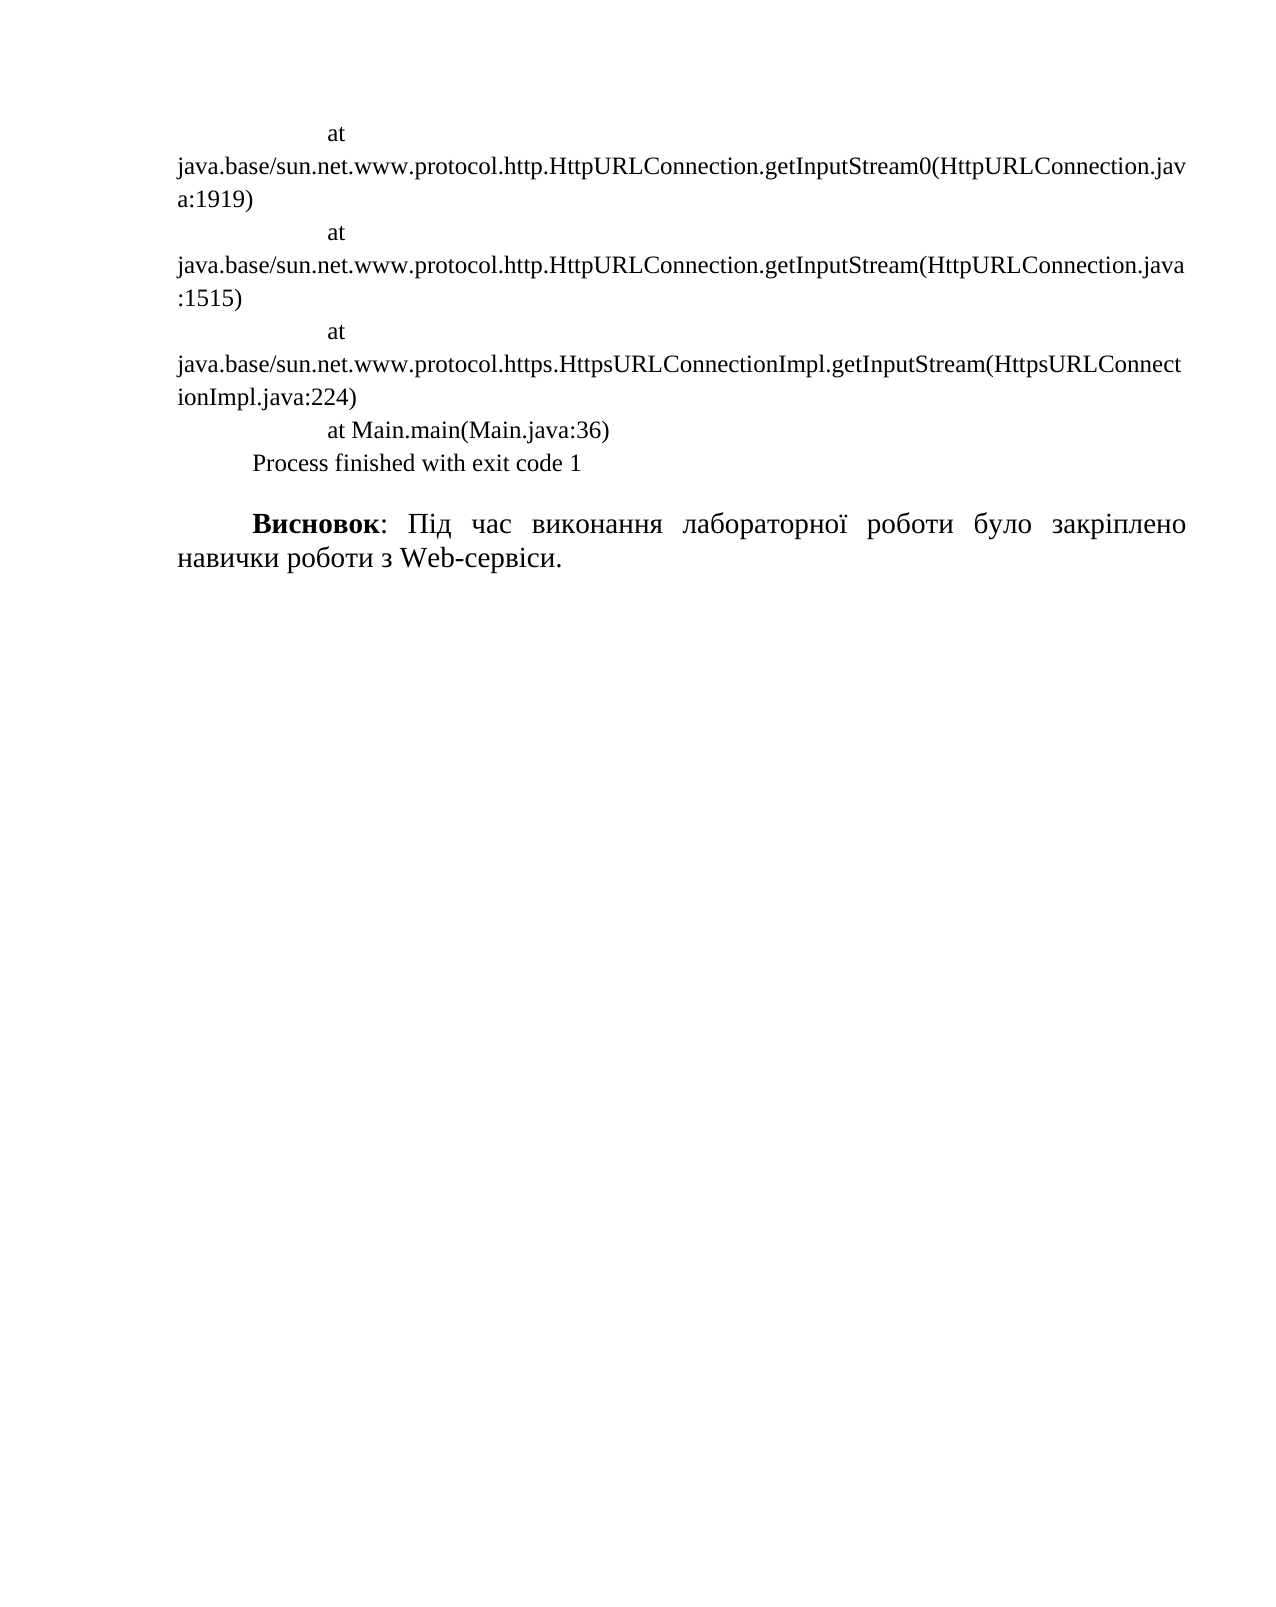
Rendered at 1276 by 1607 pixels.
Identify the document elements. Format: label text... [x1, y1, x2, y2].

text at java.base/sun.net.www.protocol.http.HttpURLConnection.getInputStream0(HttpURLConnection.java:1919) [177, 118, 1187, 213]
text at java.base/sun.net.www.protocol.https.HttpsURLConnectionImpl.getInputStream(HttpsURLConnectionImpl.java:224) [177, 316, 1187, 411]
text at java.base/sun.net.www.protocol.http.HttpURLConnection.getInputStream(HttpURLConnection.java:1515) [177, 217, 1187, 312]
text at Main.main(Main.java:36) [177, 415, 1187, 444]
text Висновок: Під час виконання лабораторної роботи було закріплено навички роботи з Web-сервіси. [177, 506, 1187, 573]
text Process finished with exit code 1 [177, 448, 1187, 477]
